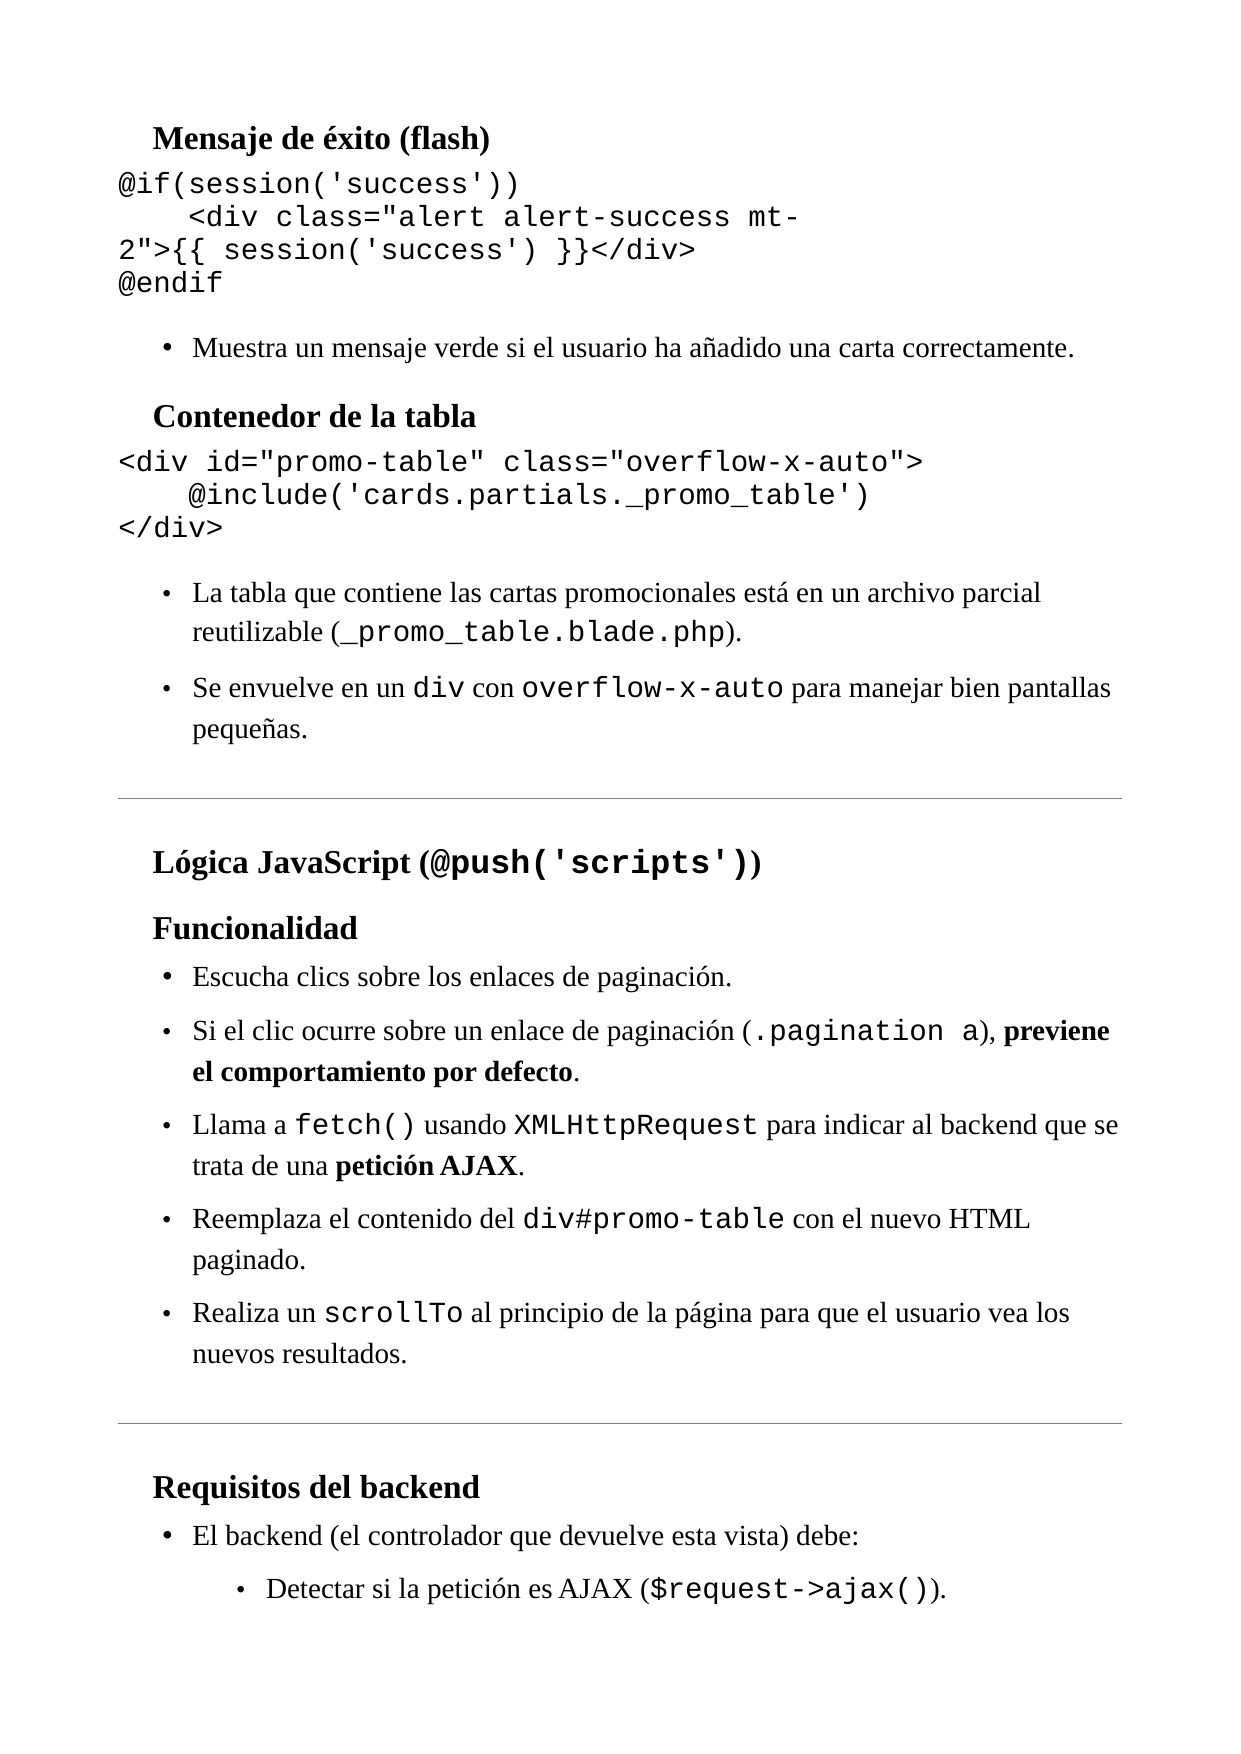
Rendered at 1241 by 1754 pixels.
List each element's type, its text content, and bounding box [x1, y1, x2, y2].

subtitle 🔄 Lógica JavaScript (@push('scripts')) [118, 842, 1122, 883]
subtitle 🔹 Mensaje de éxito (flash) [118, 118, 1122, 156]
text @include('cards.partials._promo_table') [118, 480, 1122, 513]
text @endif [118, 268, 1122, 301]
text <div class="alert alert-success mt-2">{{ session('success') }}</div> [118, 202, 1122, 268]
list La tabla que contiene las cartas promocionales está en un archivo parcial reutilizable (_promo_table.blade.php). [162, 576, 1122, 650]
subtitle 🔧 Funcionalidad [118, 908, 1122, 947]
list Escucha clics sobre los enlaces de paginación. [162, 959, 1122, 993]
text </div> [118, 513, 1122, 546]
list Reemplaza el contenido del div#promo-table con el nuevo HTML paginado. [162, 1201, 1122, 1276]
list Se envuelve en un div con overflow-x-auto para manejar bien pantallas pequeñas. [162, 670, 1122, 745]
list Si el clic ocurre sobre un enlace de paginación (.pagination a), previene el comportamiento por defecto. [162, 1013, 1122, 1087]
list Llama a fetch() usando XMLHttpRequest para indicar al backend que se trata de una petición AJAX. [162, 1107, 1122, 1181]
list Detectar si la petición es AJAX ($request->ajax()). [236, 1571, 1122, 1607]
subtitle 🧠 Requisitos del backend [118, 1467, 1122, 1506]
list Realiza un scrollTo al principio de la página para que el usuario vea los nuevos resultados. [162, 1295, 1122, 1370]
text @if(session('success')) [118, 169, 1122, 202]
list Muestra un mensaje verde si el usuario ha añadido una carta correctamente. [162, 331, 1122, 364]
subtitle 🔹 Contenedor de la tabla [118, 396, 1122, 434]
list El backend (el controlador que devuelve esta vista) debe: [162, 1518, 1122, 1552]
text <div id="promo-table" class="overflow-x-auto"> [118, 447, 1122, 480]
